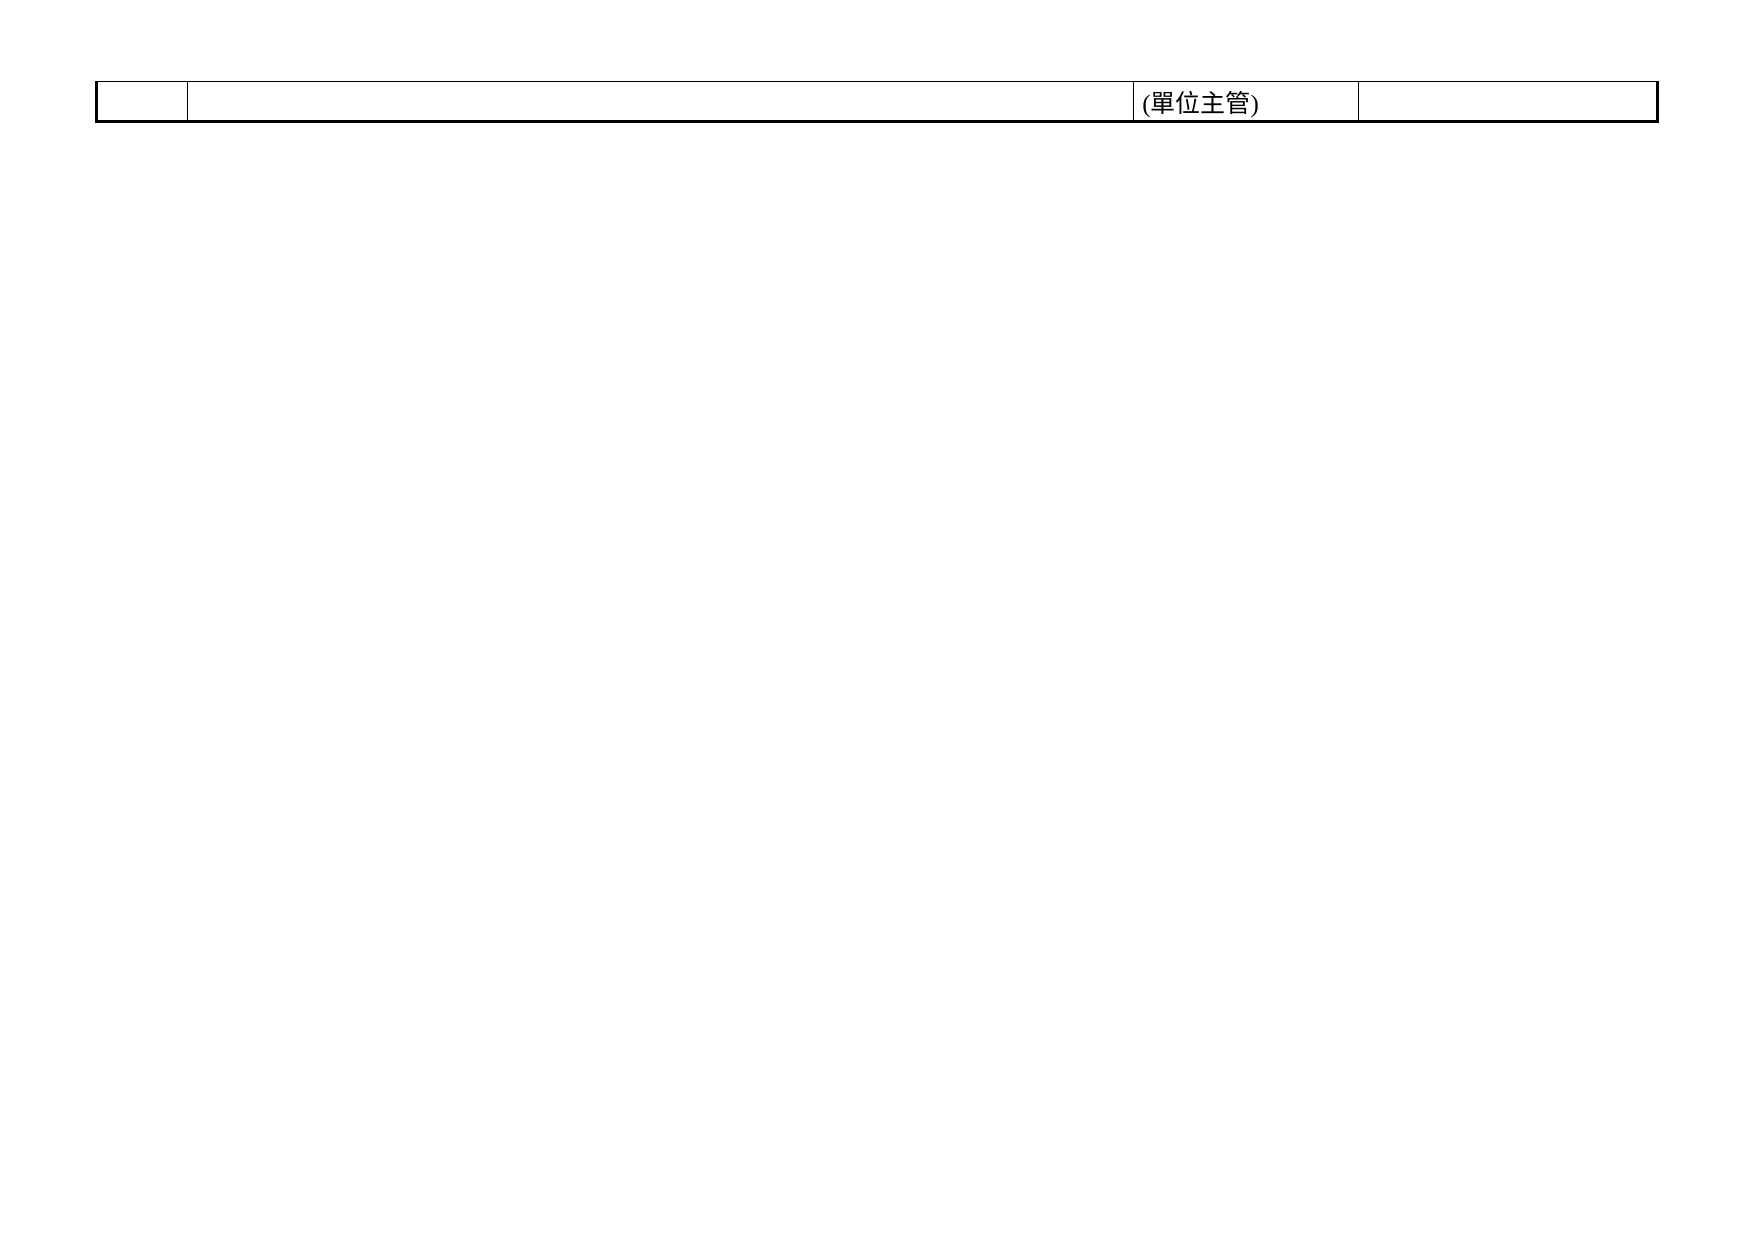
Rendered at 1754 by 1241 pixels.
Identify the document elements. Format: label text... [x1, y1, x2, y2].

table_cell (單位主管) [1134, 82, 1358, 120]
table_cell [98, 82, 187, 120]
table_cell [1359, 82, 1656, 120]
table_cell [188, 82, 1133, 120]
